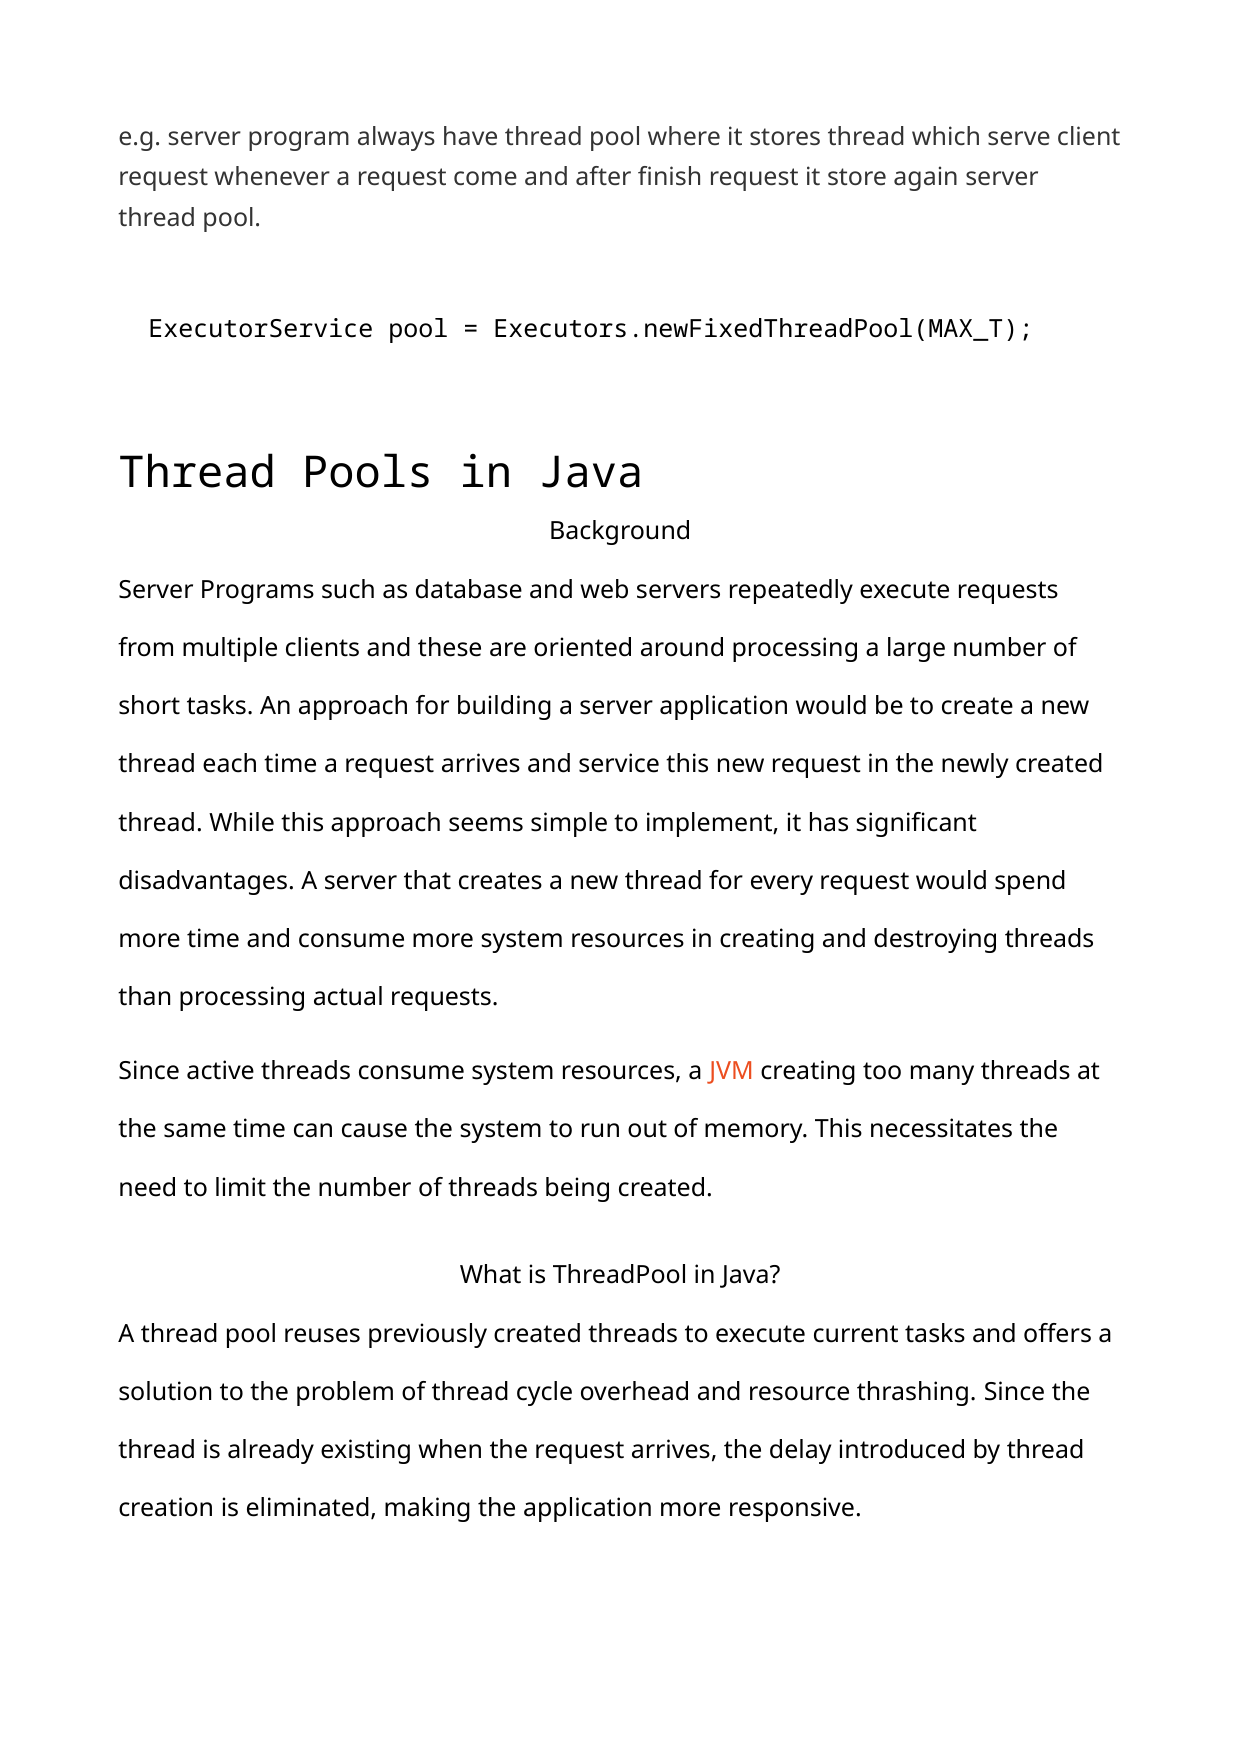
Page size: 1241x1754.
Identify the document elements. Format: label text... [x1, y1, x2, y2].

subtitle Thread Pools in Java [118, 441, 1122, 501]
text e.g. server program always have thread pool where it stores thread which serve client request whenever a request come and after finish request it store again server thread pool. [118, 118, 1122, 234]
text A thread pool reuses previously created threads to execute current tasks and offers a solution to the problem of thread cycle overhead and resource thrashing. Since the thread is already existing when the request arrives, the delay introduced by thread creation is eliminated, making the application more responsive. [118, 1315, 1122, 1524]
text ExecutorService pool = Executors.newFixedThreadPool(MAX_T); [118, 311, 1122, 345]
text Since active threads consume system resources, a JVM creating too many threads at the same time can cause the system to run out of memory. This necessitates the need to limit the number of threads being created. [118, 1053, 1122, 1203]
text What is ThreadPool in Java? [118, 1257, 1122, 1291]
text Server Programs such as database and web servers repeatedly execute requests from multiple clients and these are oriented around processing a large number of short tasks. An approach for building a server application would be to create a new thread each time a request arrives and service this new request in the newly created thread. While this approach seems simple to implement, it has significant disadvantages. A server that creates a new thread for every request would spend more time and consume more system resources in creating and destroying threads than processing actual requests. [118, 571, 1122, 1013]
text Background [118, 513, 1122, 547]
